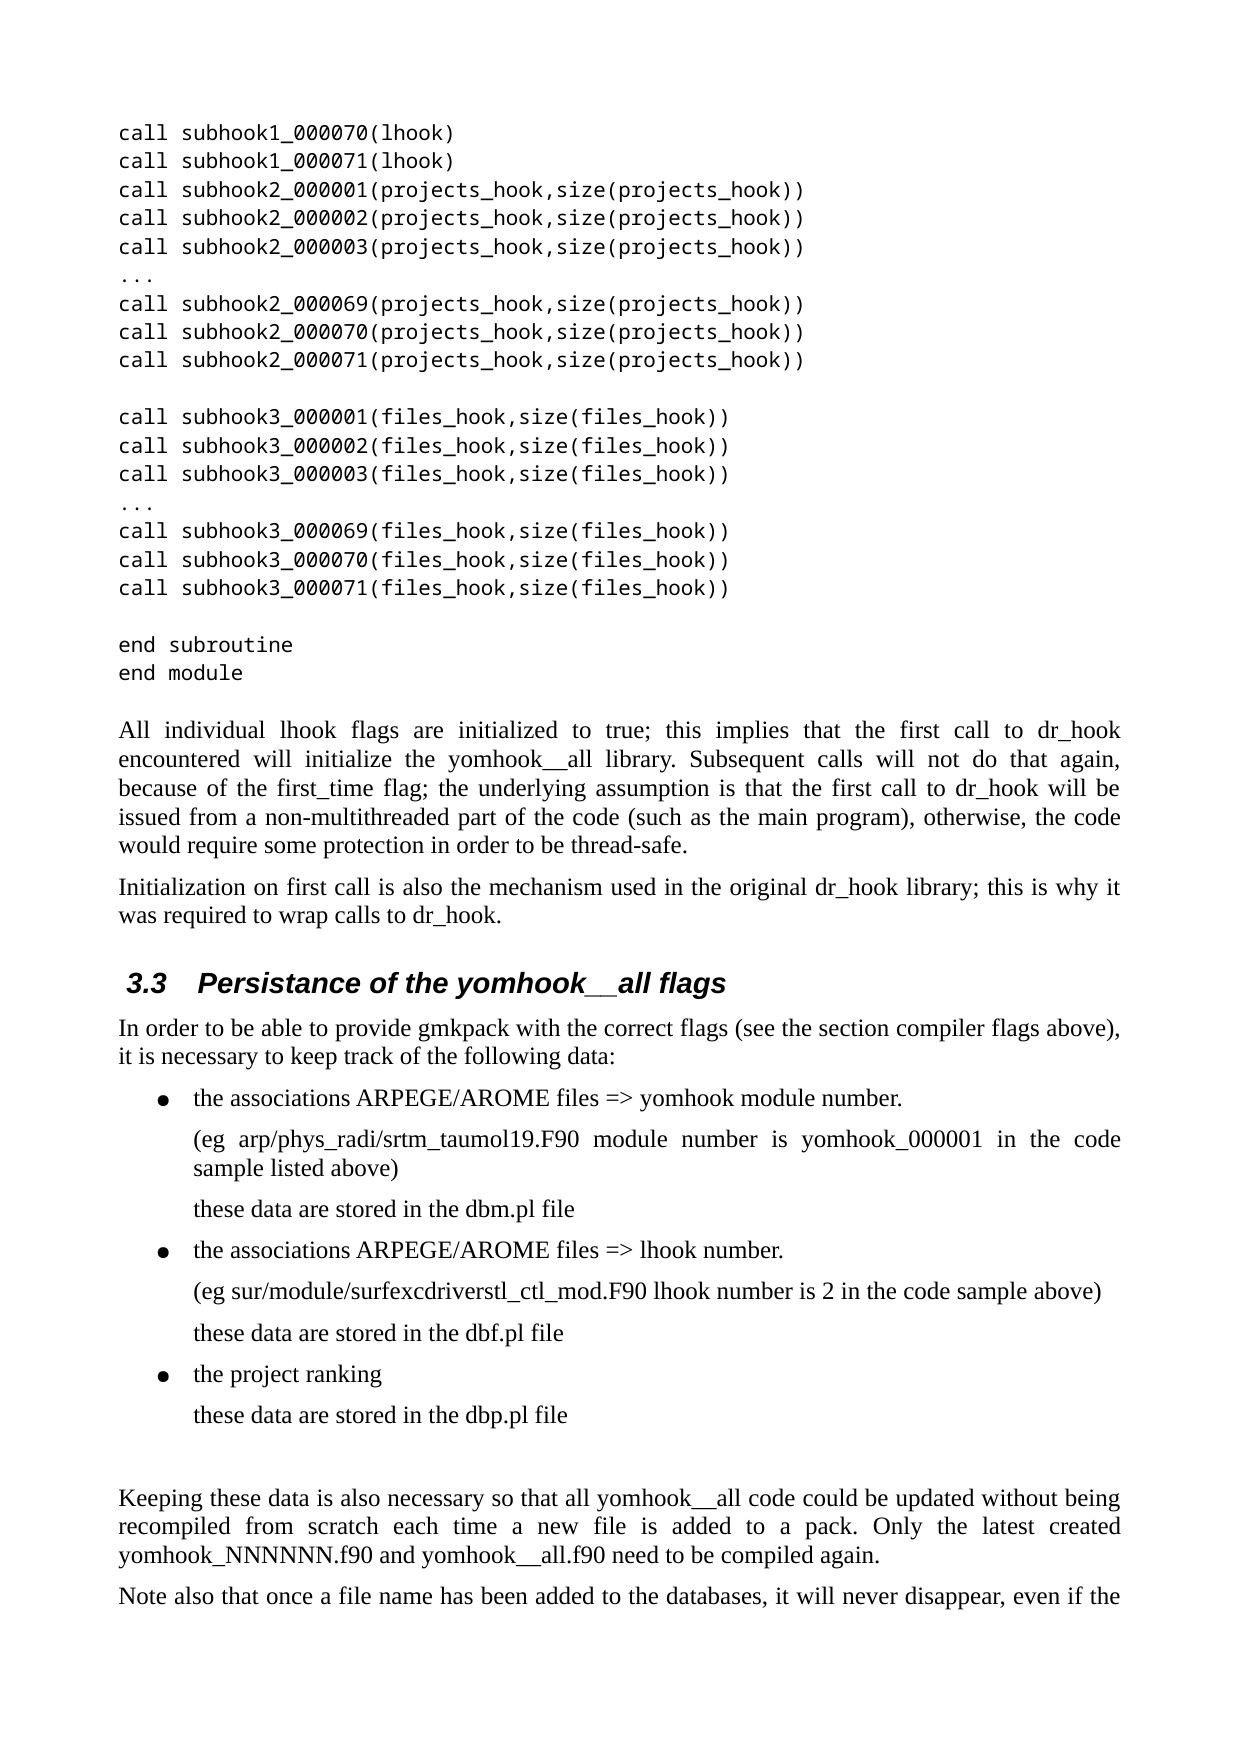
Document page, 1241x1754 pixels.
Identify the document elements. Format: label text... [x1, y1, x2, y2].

list the project ranking [156, 1359, 1122, 1388]
text call subhook3_000071(files_hook,size(files_hook)) [118, 573, 1122, 602]
text call subhook3_000003(files_hook,size(files_hook)) [118, 459, 1122, 488]
text call subhook3_000001(files_hook,size(files_hook)) [118, 402, 1122, 431]
text All individual lhook flags are initialized to true; this implies that the first call to dr_hook encountered will initialize the yomhook__all library. Subsequent calls will not do that again, because of the first_time flag; the underlying assumption is that the first call to dr_hook will be issued from a non-multithreaded part of the code (such as the main program), otherwise, the code would require some protection in order to be thread-safe. [118, 715, 1122, 859]
text call subhook2_000001(projects_hook,size(projects_hook)) [118, 175, 1122, 203]
text Initialization on first call is also the mechanism used in the original dr_hook library; this is why it was required to wrap calls to dr_hook. [118, 872, 1122, 929]
text call subhook3_000002(files_hook,size(files_hook)) [118, 431, 1122, 459]
text call subhook2_000070(projects_hook,size(projects_hook)) [118, 317, 1122, 346]
text In order to be able to provide gmkpack with the correct flags (see the section compiler flags above), it is necessary to keep track of the following data: [118, 1013, 1122, 1070]
text call subhook2_000002(projects_hook,size(projects_hook)) [118, 203, 1122, 232]
list these data are stored in the dbf.pl file [156, 1318, 1122, 1346]
text Keeping these data is also necessary so that all yomhook__all code could be updated without being recompiled from scratch each time a new file is added to a pack. Only the latest created yomhook_NNNNNN.f90 and yomhook__all.f90 need to be compiled again. [118, 1483, 1122, 1569]
text Note also that once a file name has been added to the databases, it will never disappear, even if the [118, 1581, 1122, 1610]
text end module [118, 658, 1122, 687]
text call subhook3_000070(files_hook,size(files_hook)) [118, 545, 1122, 573]
list these data are stored in the dbp.pl file [156, 1400, 1122, 1429]
text end subroutine [118, 630, 1122, 658]
list (eg sur/module/surfexcdriverstl_ctl_mod.F90 lhook number is 2 in the code sample above) [156, 1276, 1122, 1305]
text call subhook1_000071(lhook) [118, 147, 1122, 175]
text ... [118, 260, 1122, 289]
text call subhook1_000070(lhook) [118, 118, 1122, 147]
list these data are stored in the dbm.pl file [156, 1194, 1122, 1223]
text call subhook3_000069(files_hook,size(files_hook)) [118, 516, 1122, 545]
text call subhook2_000069(projects_hook,size(projects_hook)) [118, 289, 1122, 317]
list (eg arp/phys_radi/srtm_taumol19.F90 module number is yomhook_000001 in the code sample listed above) [156, 1124, 1122, 1181]
text ... [118, 488, 1122, 516]
subtitle Persistance of the yomhook__all flags [118, 967, 1122, 1000]
list the associations ARPEGE/AROME files => lhook number. [156, 1235, 1122, 1264]
text call subhook2_000071(projects_hook,size(projects_hook)) [118, 346, 1122, 374]
text call subhook2_000003(projects_hook,size(projects_hook)) [118, 232, 1122, 260]
list the associations ARPEGE/AROME files => yomhook module number. [156, 1083, 1122, 1111]
